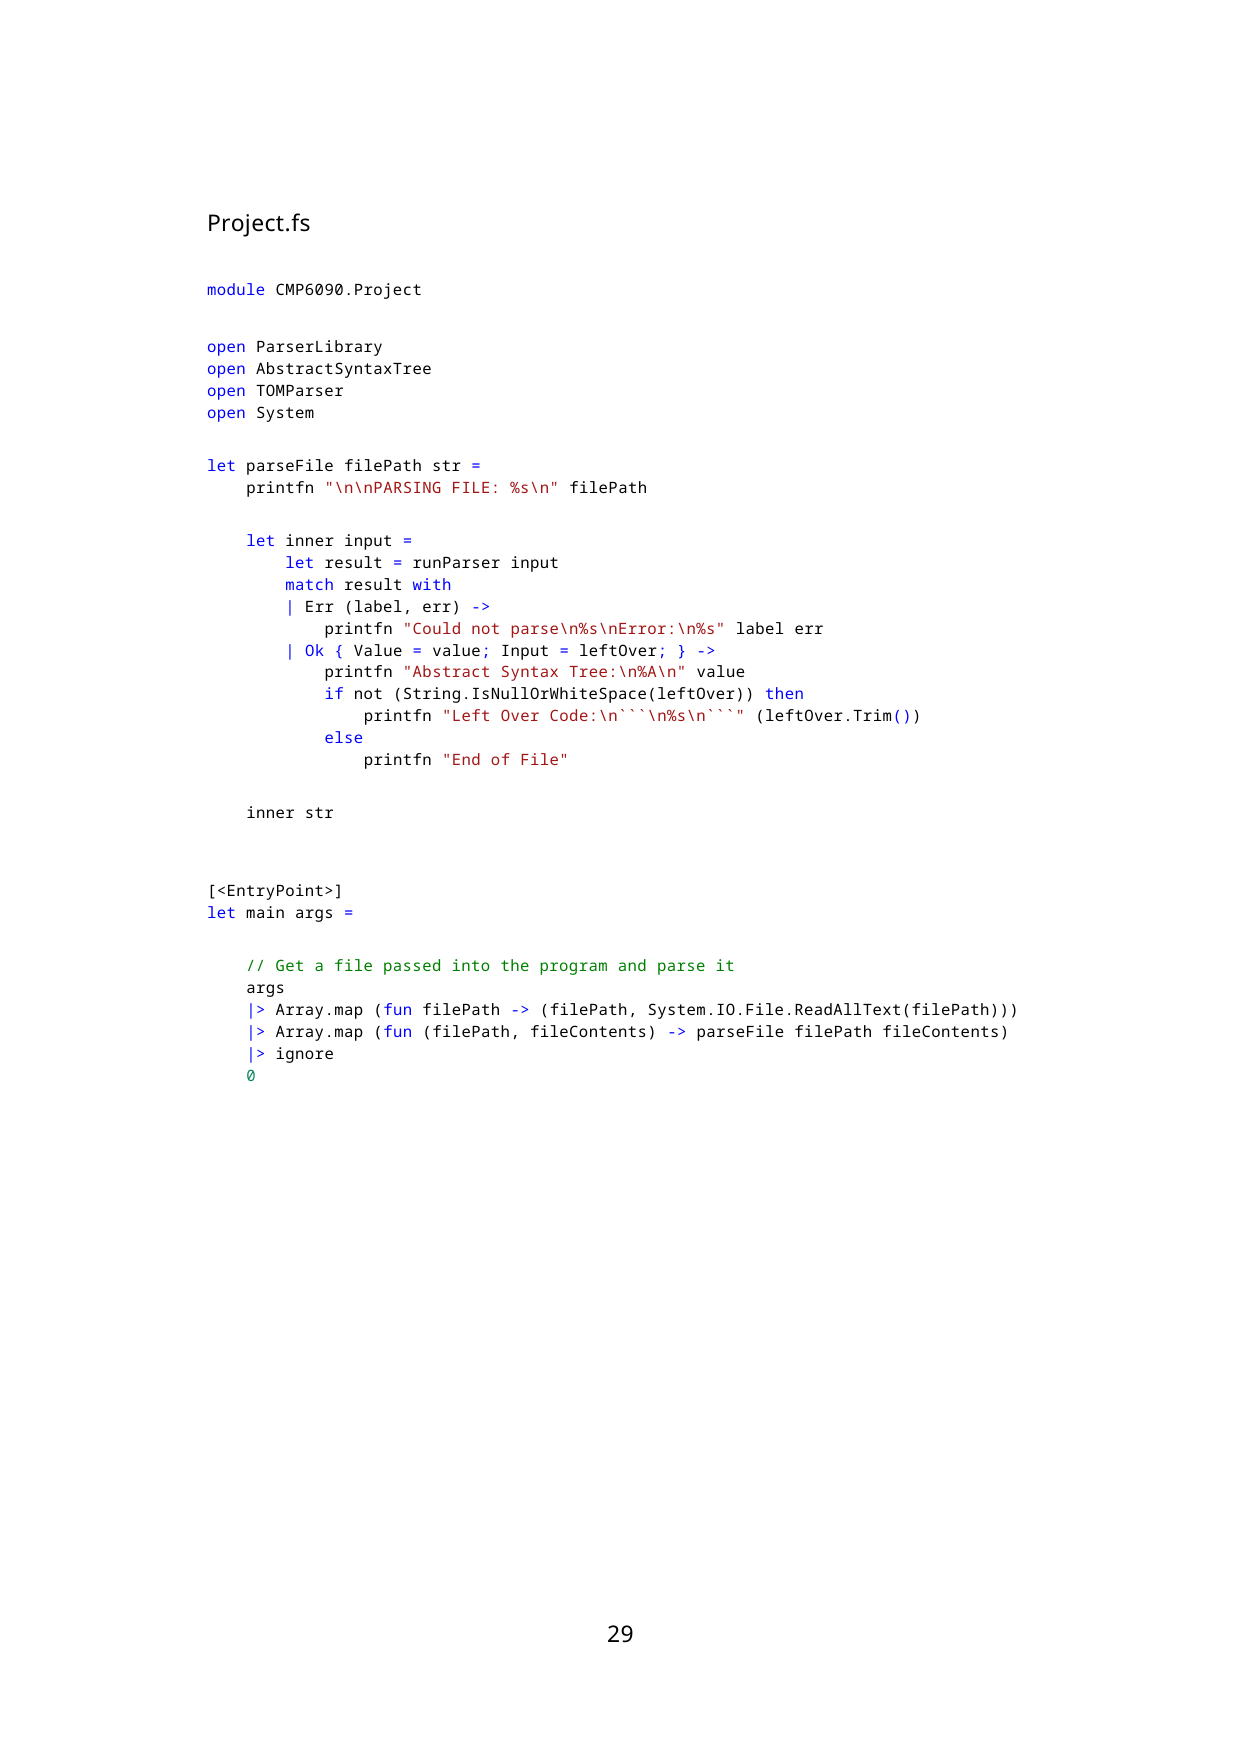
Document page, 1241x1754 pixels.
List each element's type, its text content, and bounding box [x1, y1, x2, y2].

text printfn "Abstract Syntax Tree:\n%A\n" value [207, 661, 1033, 682]
text open TOMParser [207, 379, 1033, 401]
text if not (String.IsNullOrWhiteSpace(leftOver)) then [207, 682, 1033, 704]
text inner str [207, 801, 1033, 823]
text let result = runParser input [207, 551, 1033, 573]
text [<EntryPoint>] [207, 879, 1033, 901]
text open System [207, 401, 1033, 423]
text let main args = [207, 901, 1033, 923]
text let inner input = [207, 529, 1033, 551]
text Project.fs [207, 207, 1033, 238]
text else [207, 726, 1033, 748]
text 0 [207, 1064, 1033, 1086]
text let parseFile filePath str = [207, 454, 1033, 476]
text module CMP6090.Project [207, 279, 1033, 300]
text open AbstractSyntaxTree [207, 357, 1033, 379]
text |> Array.map (fun (filePath, fileContents) -> parseFile filePath fileContents) [207, 1020, 1033, 1042]
text |> ignore [207, 1042, 1033, 1064]
text printfn "Left Over Code:\n```\n%s\n```" (leftOver.Trim()) [207, 704, 1033, 726]
text | Ok { Value = value; Input = leftOver; } -> [207, 639, 1033, 661]
text | Err (label, err) -> [207, 595, 1033, 617]
text printfn "End of File" [207, 748, 1033, 770]
text open ParserLibrary [207, 336, 1033, 357]
text printfn "Could not parse\n%s\nError:\n%s" label err [207, 617, 1033, 639]
text printfn "\n\nPARSING FILE: %s\n" filePath [207, 476, 1033, 498]
text match result with [207, 573, 1033, 595]
text // Get a file passed into the program and parse it [207, 954, 1033, 976]
text args [207, 976, 1033, 998]
text |> Array.map (fun filePath -> (filePath, System.IO.File.ReadAllText(filePath))) [207, 998, 1033, 1020]
